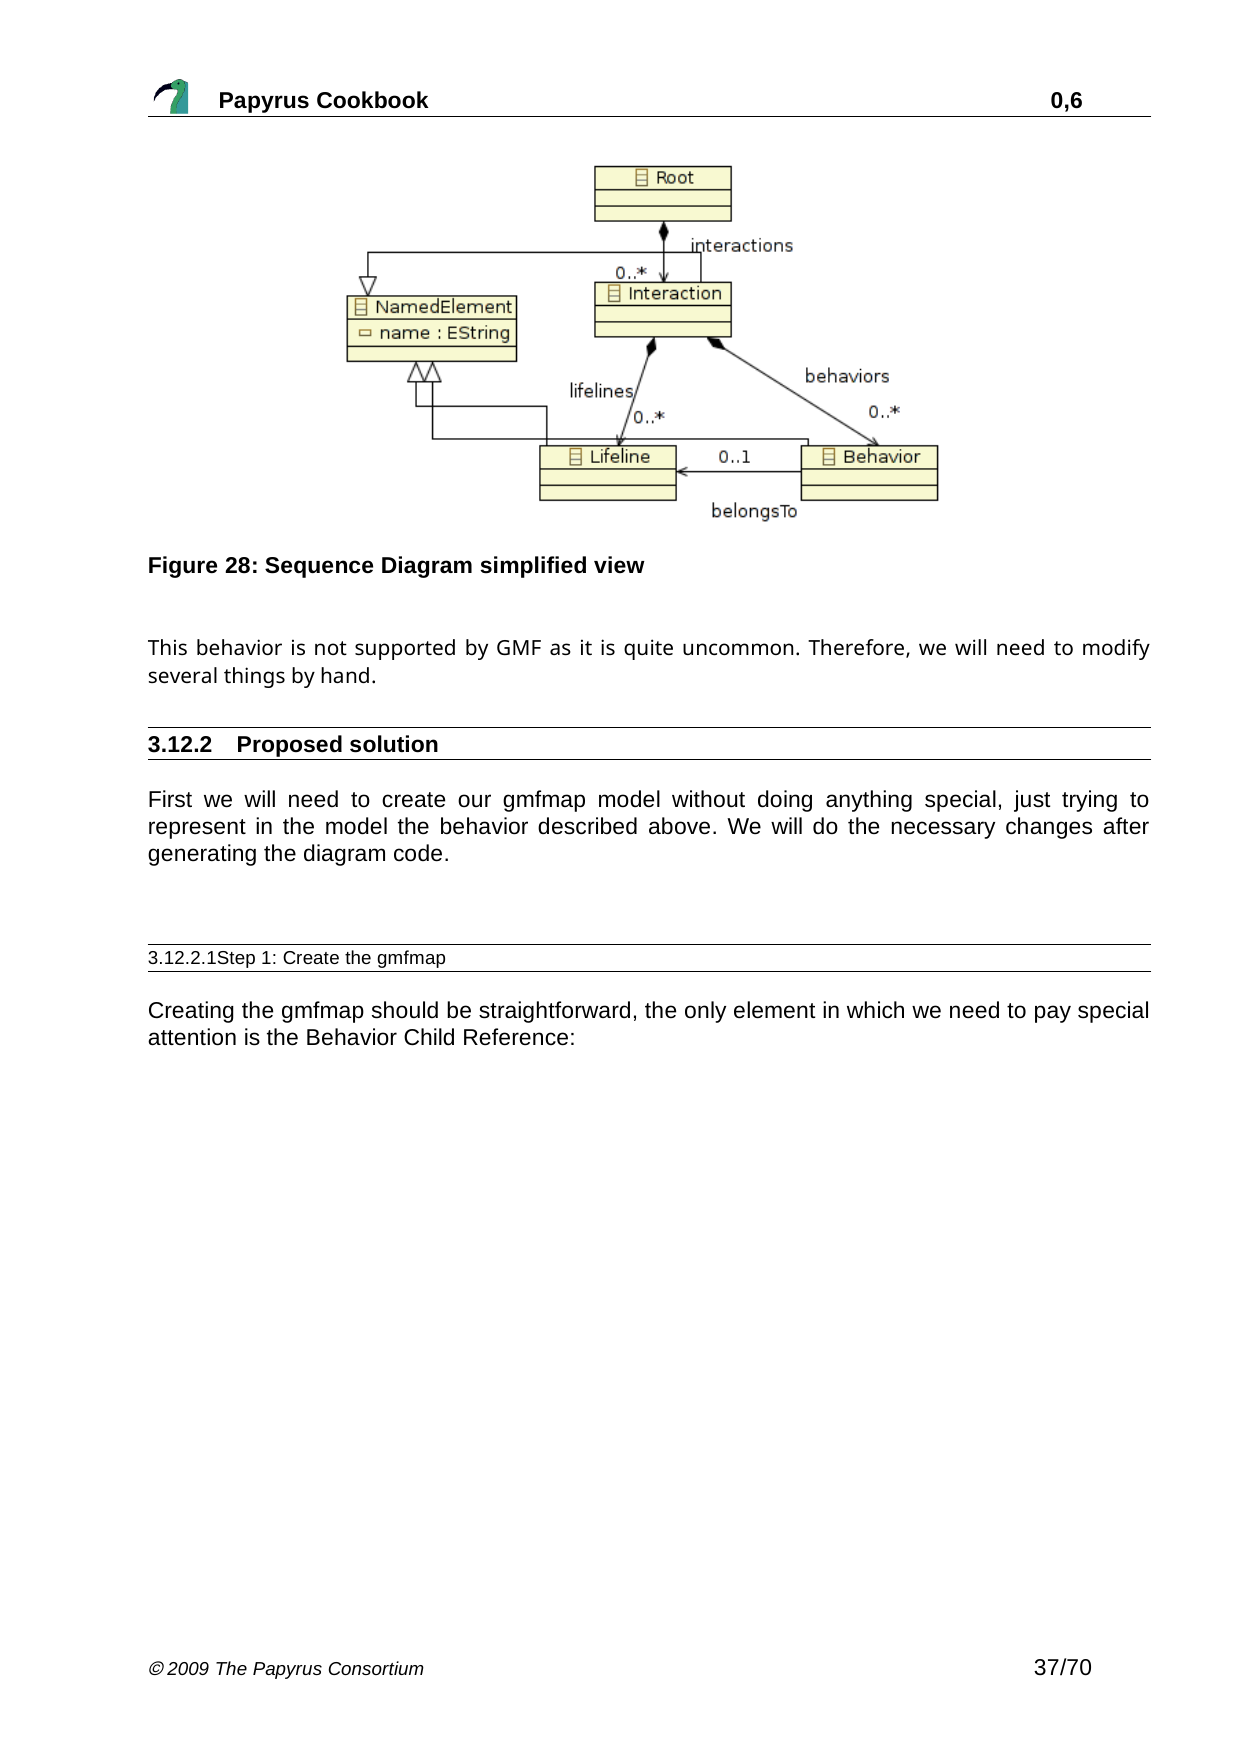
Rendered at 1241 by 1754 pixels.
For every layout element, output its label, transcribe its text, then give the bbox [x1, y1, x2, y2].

text This behavior is not supported by GMF as it is quite uncommon. Therefore, we will need to modify several things by hand. [148, 632, 1151, 689]
subtitle Proposed solution [148, 728, 1151, 759]
picture [333, 147, 966, 527]
text Creating the gmfmap should be straightforward, the only element in which we need to pay special attention is the Behavior Child Reference: [148, 997, 1151, 1051]
text Figure 28: Sequence Diagram simplified view [148, 552, 1151, 579]
subtitle Step 1: Create the gmfmap [148, 945, 1151, 971]
text First we will need to create our gmfmap model without doing anything special, just trying to represent in the model the behavior described above. We will do the necessary changes after generating the diagram code. [148, 785, 1151, 867]
picture [153, 79, 189, 114]
